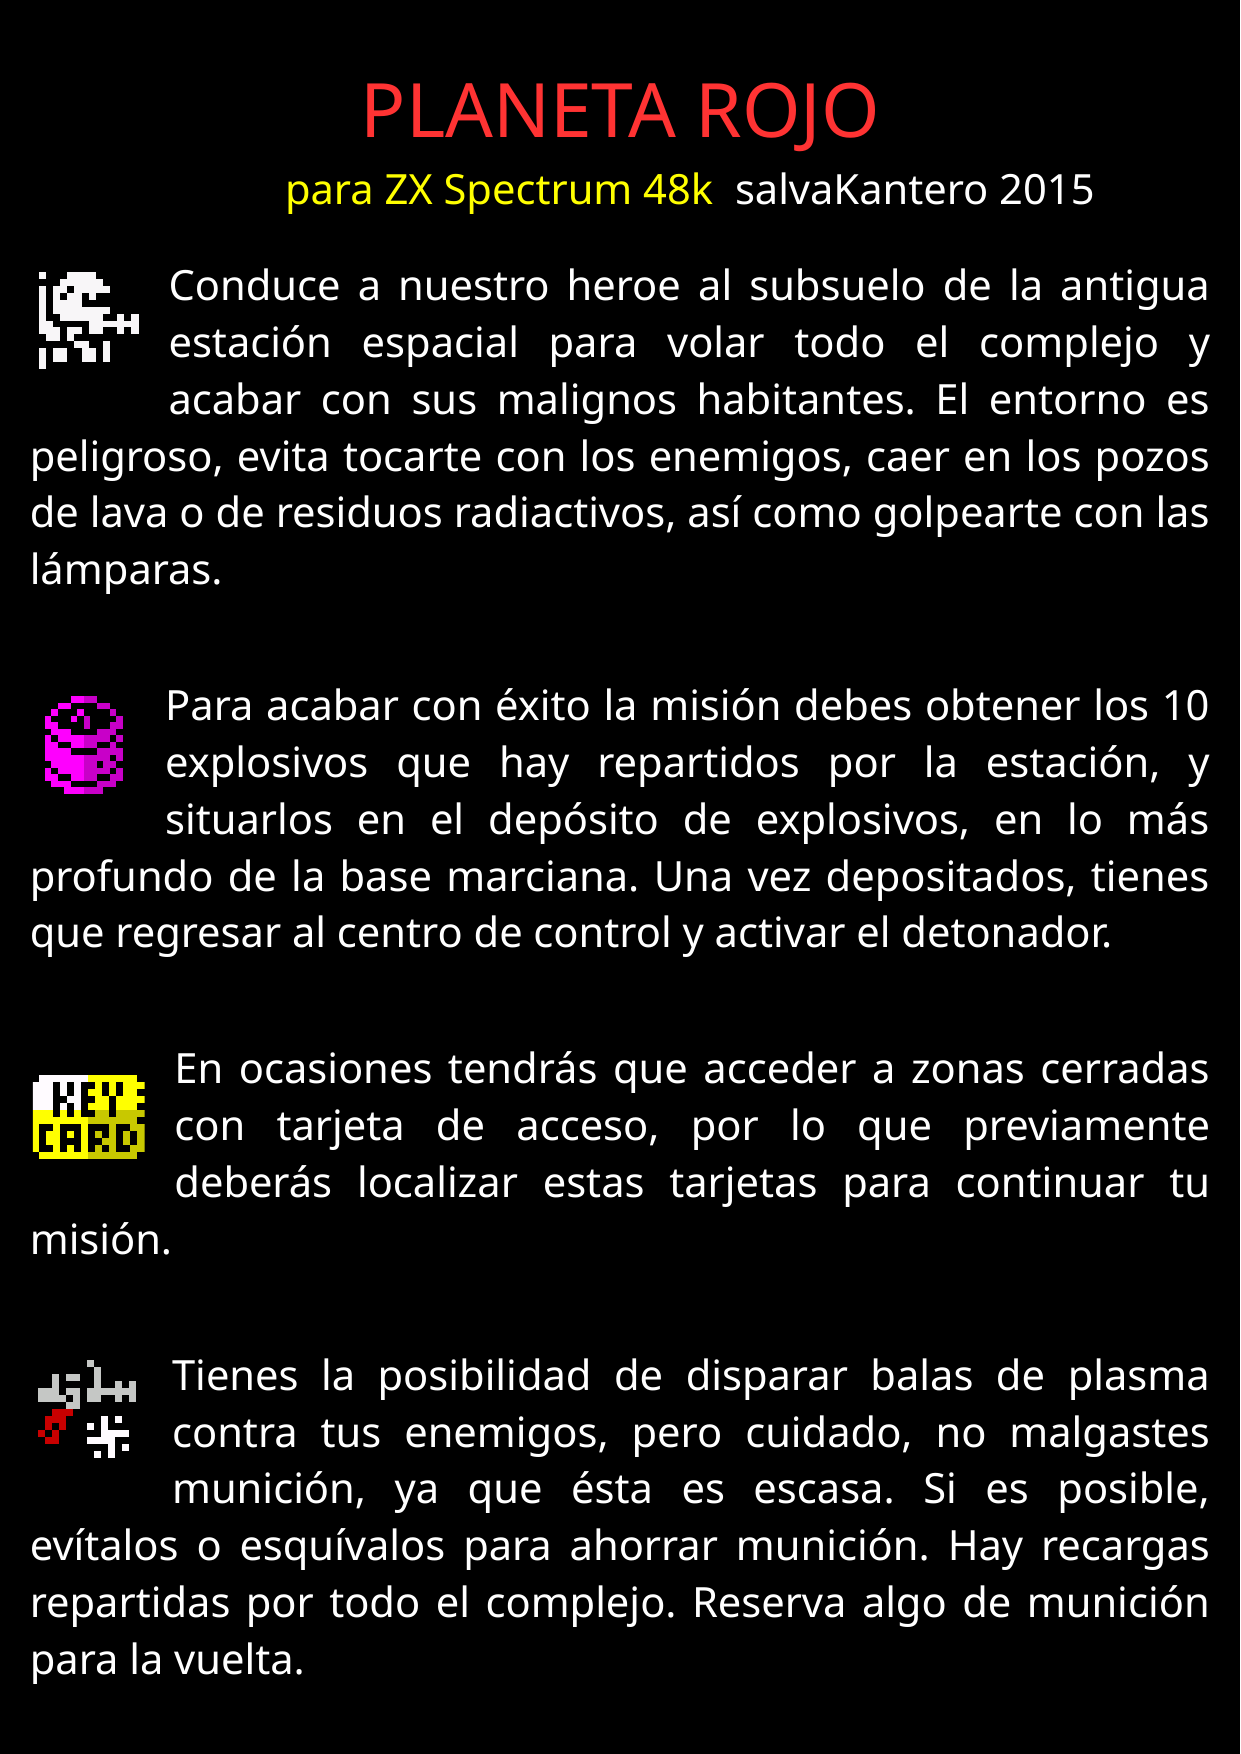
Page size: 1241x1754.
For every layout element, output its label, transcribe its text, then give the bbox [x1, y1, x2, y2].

text para ZX Spectrum 48k salvaKantero 2015 [18, 160, 1222, 216]
text PLANETA ROJO [18, 57, 1222, 160]
picture [26, 266, 139, 376]
text Tienes la posibilidad de disparar balas de plasma contra tus enemigos, pero cuidado, no malgastes munición, ya que ésta es escasa. Si es posible, evítalos o esquívalos para ahorrar munición. Hay recargas repartidas por todo el complejo. Reserva algo de munición para la vuelta. [29, 1346, 1211, 1686]
text En ocasiones tendrás que acceder a zonas cerradas con tarjeta de acceso, por lo que previamente deberás localizar estas tarjetas para continuar tu misión. [29, 1039, 1211, 1266]
picture [32, 1354, 143, 1465]
text Para acabar con éxito la misión debes obtener los 10 explosivos que hay repartidos por la estación, y situarlos en el depósito de explosivos, en lo más profundo de la base marciana. Una vez depositados, tienes que regresar al centro de control y activar el detonador. [29, 676, 1211, 960]
text Conduce a nuestro heroe al subsuelo de la antigua estación espacial para volar todo el complejo y acabar con sus malignos habitantes. El entorno es peligroso, evita tocarte con los enemigos, caer en los pozos de lava o de residuos radiactivos, así como golpearte con las lámparas. [29, 256, 1211, 597]
picture [32, 690, 136, 794]
picture [32, 1061, 145, 1166]
